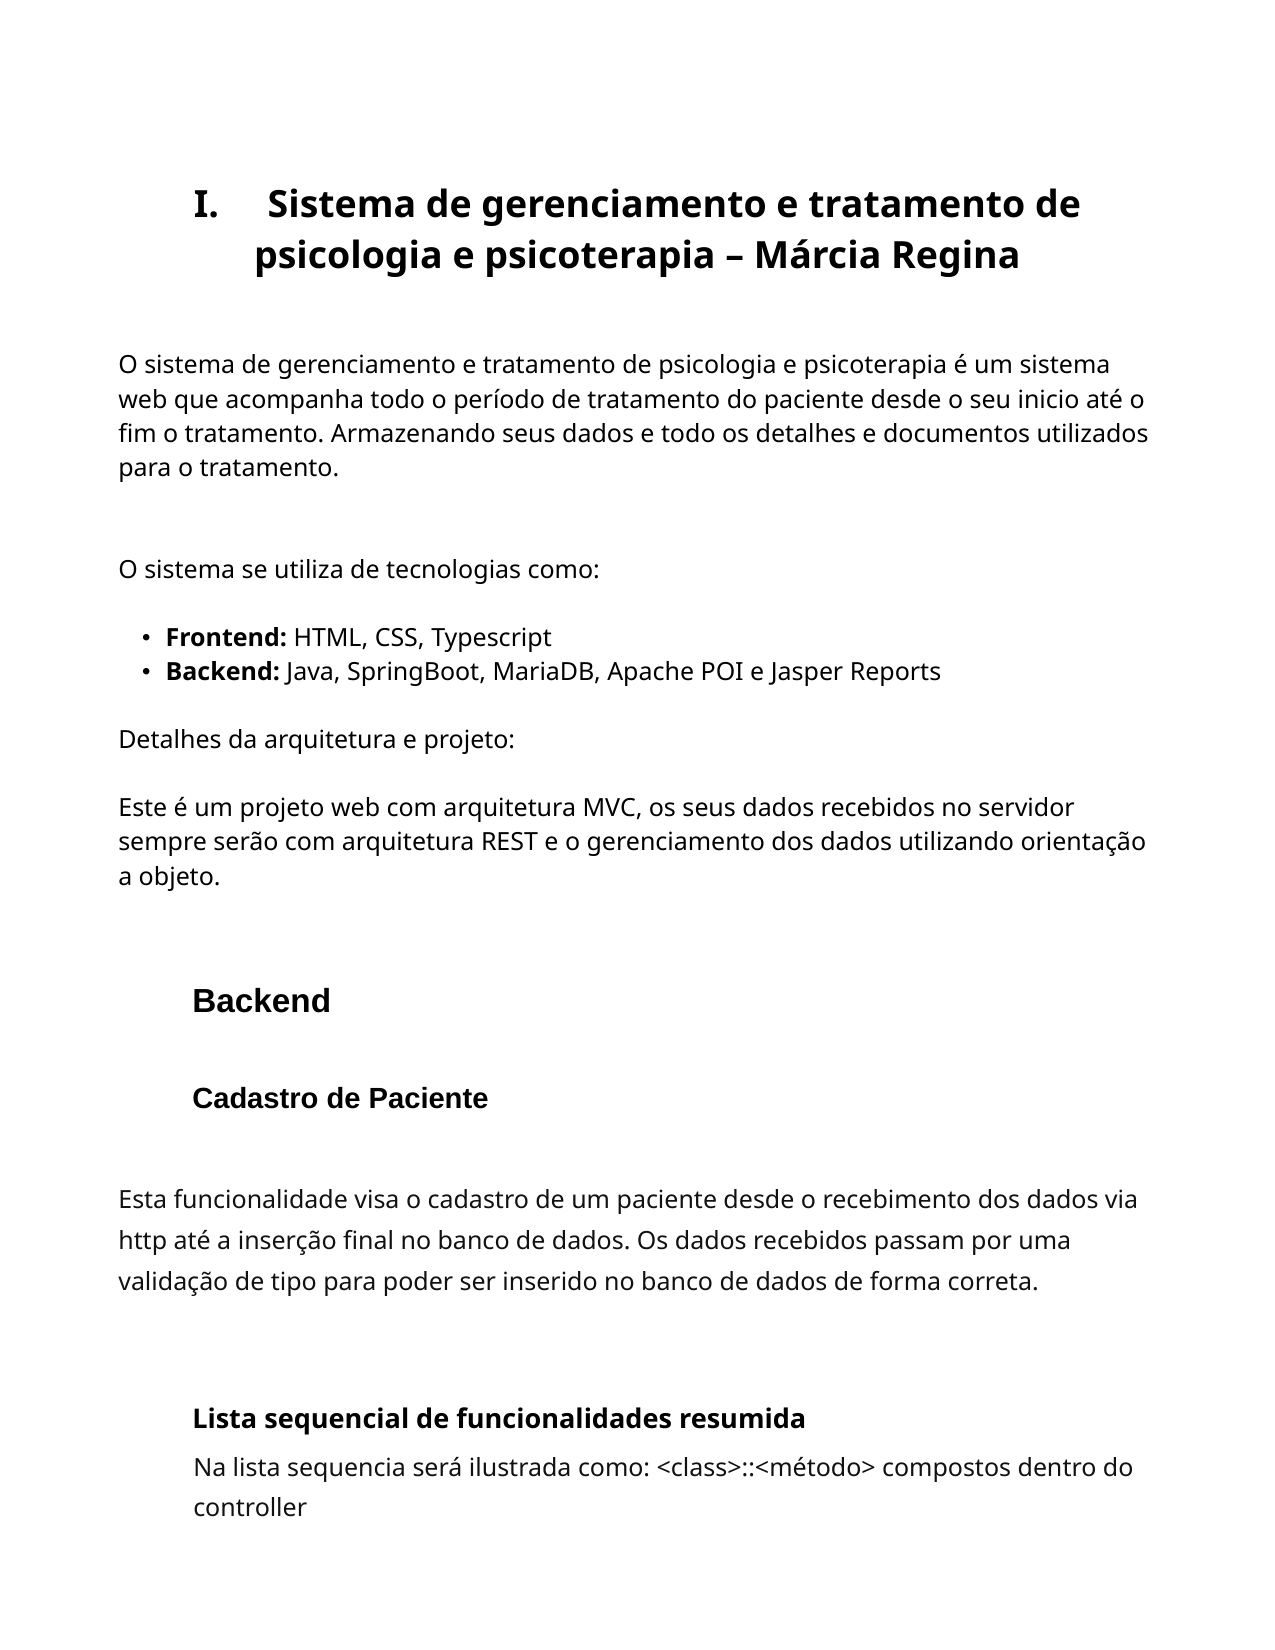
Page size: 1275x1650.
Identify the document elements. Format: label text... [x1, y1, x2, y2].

list Backend: Java, SpringBoot, MariaDB, Apache POI e Jasper Reports [142, 654, 1157, 688]
list Na lista sequencia será ilustrada como: <class>::<método> compostos dentro do controller [156, 1449, 1157, 1524]
subtitle Sistema de gerenciamento e tratamento de psicologia e psicoterapia – Márcia Regina [118, 177, 1157, 279]
subtitle Lista sequencial de funcionalidades resumida [118, 1400, 1157, 1437]
text Esta funcionalidade visa o cadastro de um paciente desde o recebimento dos dados via http até a inserção final no banco de dados. Os dados recebidos passam por uma validação de tipo para poder ser inserido no banco de dados de forma correta. [118, 1182, 1157, 1298]
subtitle Backend [118, 981, 1157, 1019]
text O sistema de gerenciamento e tratamento de psicologia e psicoterapia é um sistema web que acompanha todo o período de tratamento do paciente desde o seu inicio até o fim o tratamento. Armazenando seus dados e todo os detalhes e documentos utilizados para o tratamento. [118, 347, 1157, 483]
text Este é um projeto web com arquitetura MVC, os seus dados recebidos no servidor sempre serão com arquitetura REST e o gerenciamento dos dados utilizando orientação a objeto. [118, 790, 1157, 892]
list Frontend: HTML, CSS, Typescript [142, 620, 1157, 654]
text Detalhes da arquitetura e projeto: [118, 722, 1157, 756]
subtitle Cadastro de Paciente [118, 1081, 1157, 1114]
text O sistema se utiliza de tecnologias como: [118, 552, 1157, 586]
